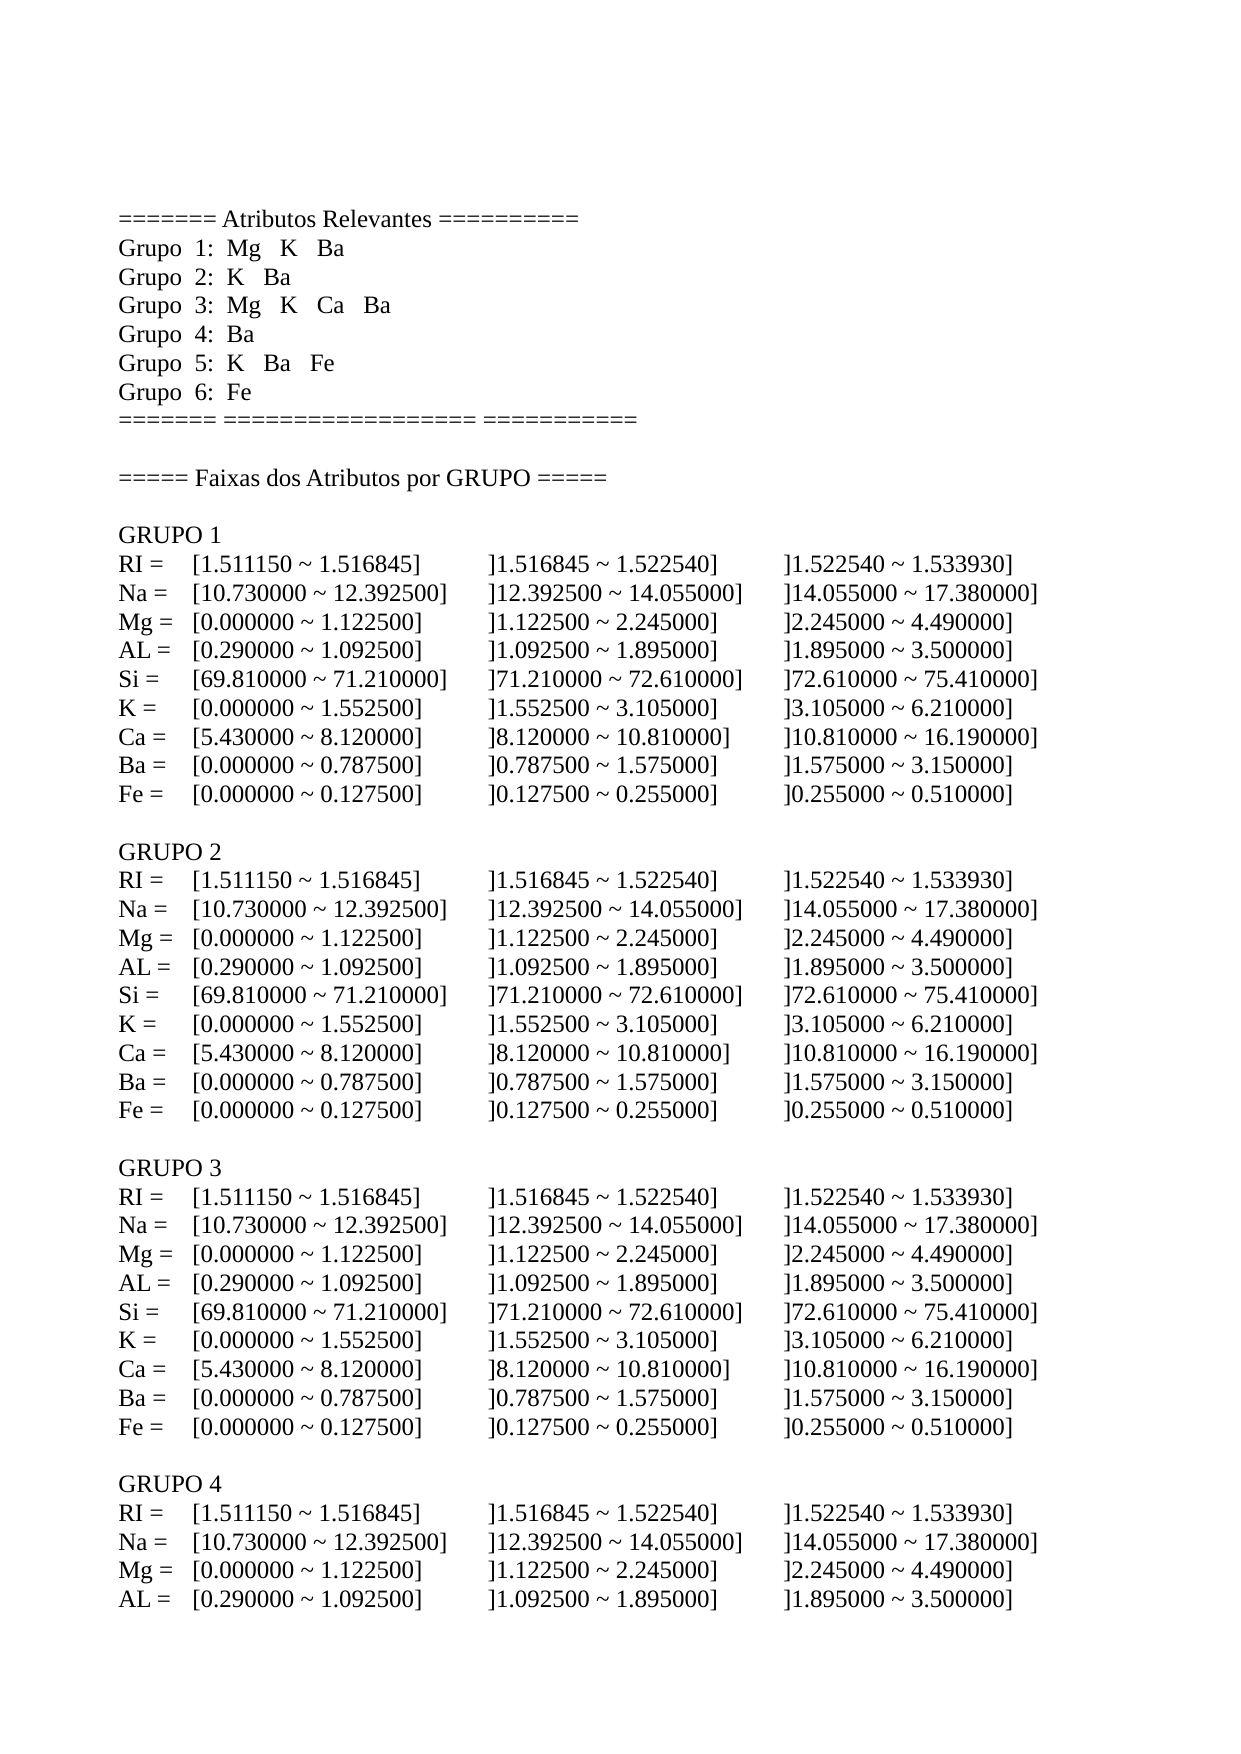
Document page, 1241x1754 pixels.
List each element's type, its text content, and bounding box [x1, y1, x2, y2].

text Fe = [0.000000 ~ 0.127500] ]0.127500 ~ 0.255000] ]0.255000 ~ 0.510000] [118, 779, 1122, 808]
text AL = [0.290000 ~ 1.092500] ]1.092500 ~ 1.895000] ]1.895000 ~ 3.500000] [118, 636, 1122, 664]
text GRUPO 4 [118, 1469, 1122, 1498]
text AL = [0.290000 ~ 1.092500] ]1.092500 ~ 1.895000] ]1.895000 ~ 3.500000] [118, 1268, 1122, 1297]
text ======= Atributos Relevantes ========== [118, 204, 1122, 233]
text GRUPO 3 [118, 1153, 1122, 1182]
text K = [0.000000 ~ 1.552500] ]1.552500 ~ 3.105000] ]3.105000 ~ 6.210000] [118, 1009, 1122, 1038]
text ===== Faixas dos Atributos por GRUPO ===== [118, 463, 1122, 492]
text Na = [10.730000 ~ 12.392500] ]12.392500 ~ 14.055000] ]14.055000 ~ 17.380000] [118, 1527, 1122, 1556]
text Grupo 1: Mg K Ba [118, 233, 1122, 262]
text Ca = [5.430000 ~ 8.120000] ]8.120000 ~ 10.810000] ]10.810000 ~ 16.190000] [118, 1038, 1122, 1067]
text Grupo 3: Mg K Ca Ba [118, 291, 1122, 319]
text AL = [0.290000 ~ 1.092500] ]1.092500 ~ 1.895000] ]1.895000 ~ 3.500000] [118, 1584, 1122, 1613]
text Si = [69.810000 ~ 71.210000] ]71.210000 ~ 72.610000] ]72.610000 ~ 75.410000] [118, 1297, 1122, 1326]
text Ba = [0.000000 ~ 0.787500] ]0.787500 ~ 1.575000] ]1.575000 ~ 3.150000] [118, 751, 1122, 779]
text Na = [10.730000 ~ 12.392500] ]12.392500 ~ 14.055000] ]14.055000 ~ 17.380000] [118, 1211, 1122, 1239]
text Ba = [0.000000 ~ 0.787500] ]0.787500 ~ 1.575000] ]1.575000 ~ 3.150000] [118, 1383, 1122, 1412]
text K = [0.000000 ~ 1.552500] ]1.552500 ~ 3.105000] ]3.105000 ~ 6.210000] [118, 693, 1122, 722]
text Grupo 2: K Ba [118, 262, 1122, 291]
text Si = [69.810000 ~ 71.210000] ]71.210000 ~ 72.610000] ]72.610000 ~ 75.410000] [118, 981, 1122, 1009]
text GRUPO 1 [118, 521, 1122, 549]
text K = [0.000000 ~ 1.552500] ]1.552500 ~ 3.105000] ]3.105000 ~ 6.210000] [118, 1326, 1122, 1354]
text RI = [1.511150 ~ 1.516845] ]1.516845 ~ 1.522540] ]1.522540 ~ 1.533930] [118, 1498, 1122, 1527]
text Grupo 6: Fe [118, 377, 1122, 406]
text GRUPO 2 [118, 837, 1122, 866]
text RI = [1.511150 ~ 1.516845] ]1.516845 ~ 1.522540] ]1.522540 ~ 1.533930] [118, 1182, 1122, 1211]
text Ca = [5.430000 ~ 8.120000] ]8.120000 ~ 10.810000] ]10.810000 ~ 16.190000] [118, 1354, 1122, 1383]
text RI = [1.511150 ~ 1.516845] ]1.516845 ~ 1.522540] ]1.522540 ~ 1.533930] [118, 549, 1122, 578]
text Mg = [0.000000 ~ 1.122500] ]1.122500 ~ 2.245000] ]2.245000 ~ 4.490000] [118, 1239, 1122, 1268]
text Ca = [5.430000 ~ 8.120000] ]8.120000 ~ 10.810000] ]10.810000 ~ 16.190000] [118, 722, 1122, 751]
text Mg = [0.000000 ~ 1.122500] ]1.122500 ~ 2.245000] ]2.245000 ~ 4.490000] [118, 923, 1122, 952]
text Fe = [0.000000 ~ 0.127500] ]0.127500 ~ 0.255000] ]0.255000 ~ 0.510000] [118, 1096, 1122, 1124]
text AL = [0.290000 ~ 1.092500] ]1.092500 ~ 1.895000] ]1.895000 ~ 3.500000] [118, 952, 1122, 981]
text Ba = [0.000000 ~ 0.787500] ]0.787500 ~ 1.575000] ]1.575000 ~ 3.150000] [118, 1067, 1122, 1096]
text Na = [10.730000 ~ 12.392500] ]12.392500 ~ 14.055000] ]14.055000 ~ 17.380000] [118, 894, 1122, 923]
text Si = [69.810000 ~ 71.210000] ]71.210000 ~ 72.610000] ]72.610000 ~ 75.410000] [118, 664, 1122, 693]
text Mg = [0.000000 ~ 1.122500] ]1.122500 ~ 2.245000] ]2.245000 ~ 4.490000] [118, 1556, 1122, 1584]
text Na = [10.730000 ~ 12.392500] ]12.392500 ~ 14.055000] ]14.055000 ~ 17.380000] [118, 578, 1122, 607]
text Grupo 5: K Ba Fe [118, 348, 1122, 377]
text Grupo 4: Ba [118, 319, 1122, 348]
text ======= ================== =========== [118, 406, 1122, 434]
text Fe = [0.000000 ~ 0.127500] ]0.127500 ~ 0.255000] ]0.255000 ~ 0.510000] [118, 1412, 1122, 1441]
text Mg = [0.000000 ~ 1.122500] ]1.122500 ~ 2.245000] ]2.245000 ~ 4.490000] [118, 607, 1122, 636]
text RI = [1.511150 ~ 1.516845] ]1.516845 ~ 1.522540] ]1.522540 ~ 1.533930] [118, 866, 1122, 894]
